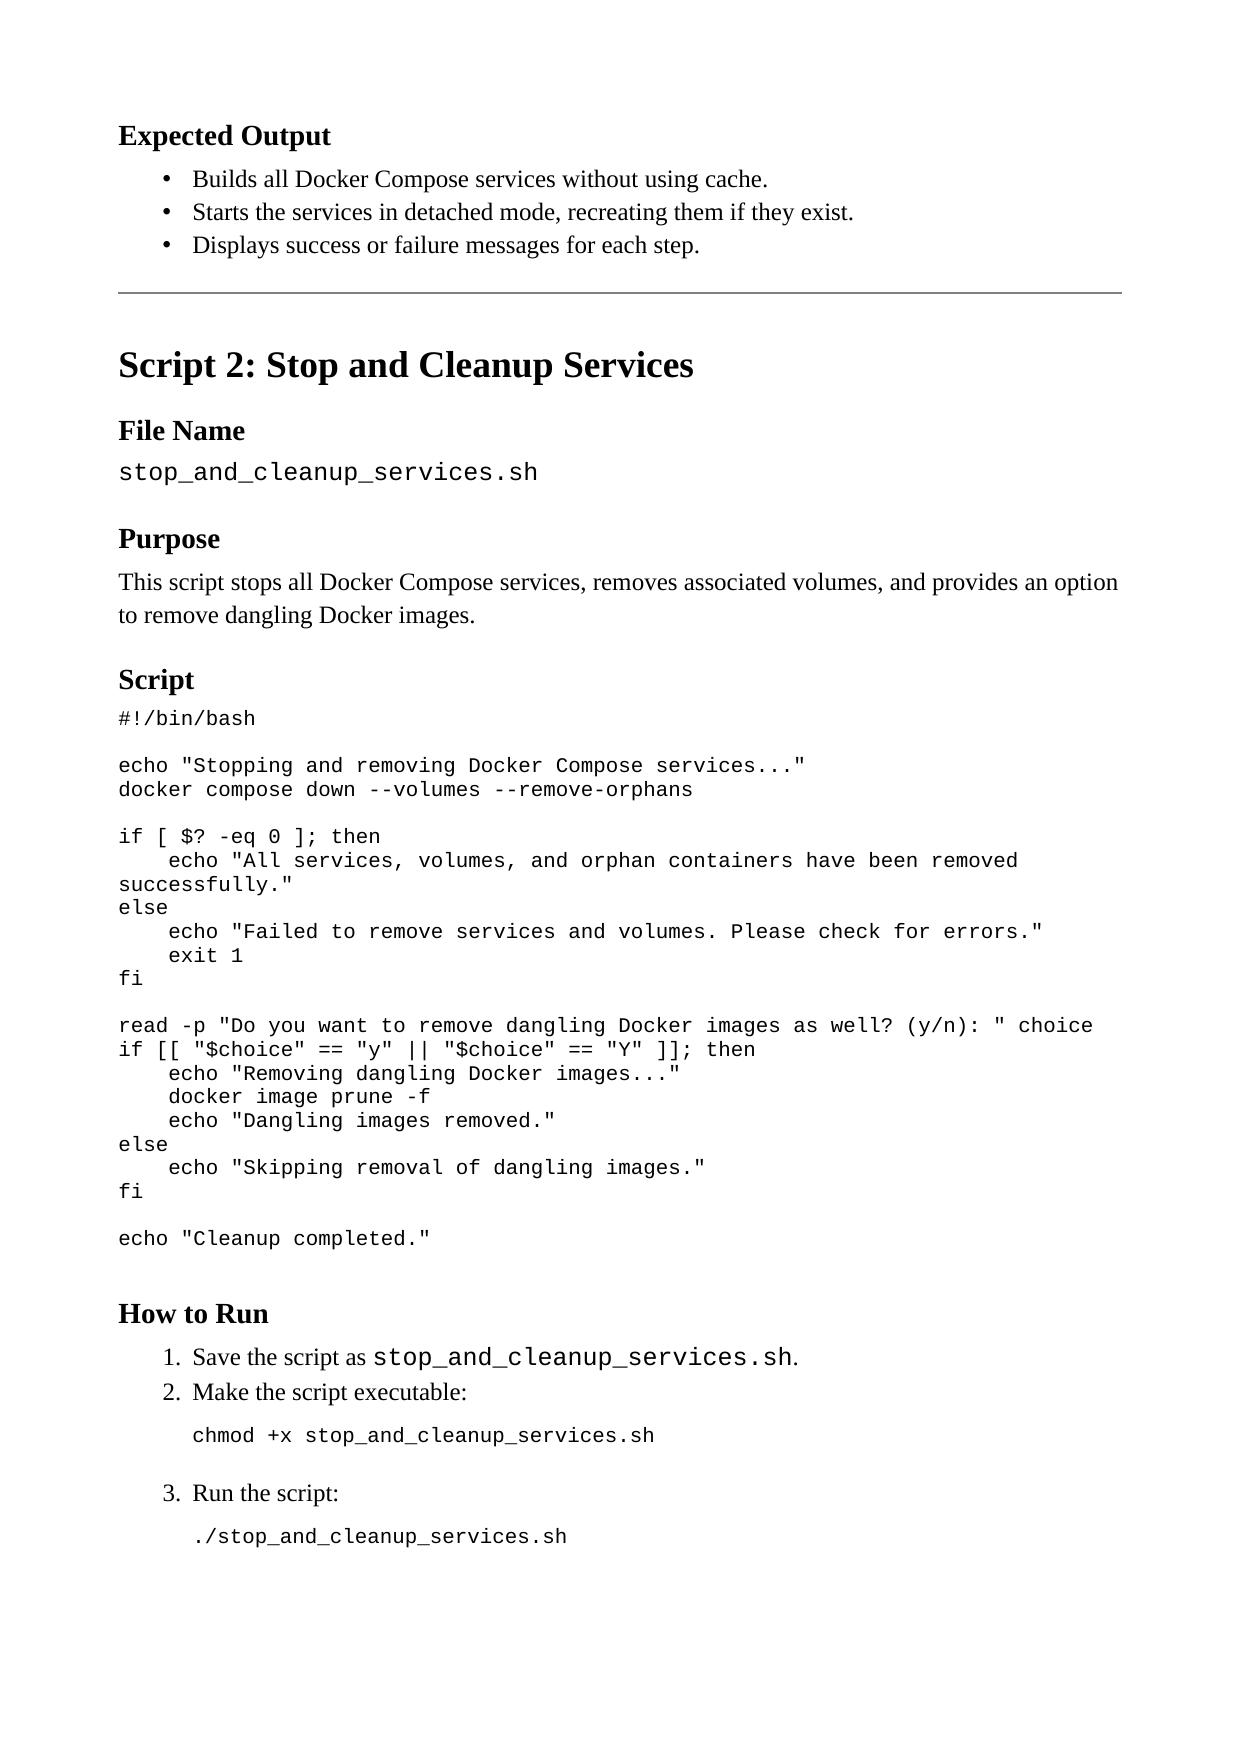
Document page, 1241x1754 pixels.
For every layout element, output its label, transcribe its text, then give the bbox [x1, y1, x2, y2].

text docker compose down --volumes --remove-orphans [118, 779, 1122, 803]
text echo "Skipping removal of dangling images." [118, 1157, 1122, 1181]
text #!/bin/bash [118, 708, 1122, 732]
text echo "All services, volumes, and orphan containers have been removed successfully." [118, 850, 1122, 897]
text else [118, 897, 1122, 921]
subtitle Expected Output [118, 118, 1122, 152]
text fi [118, 968, 1122, 992]
subtitle Script [118, 662, 1122, 696]
list Save the script as stop_and_cleanup_services.sh. [162, 1342, 1122, 1373]
list Make the script executable: [162, 1377, 1122, 1406]
text echo "Dangling images removed." [118, 1110, 1122, 1134]
list Displays success or failure messages for each step. [162, 230, 1122, 259]
text echo "Cleanup completed." [118, 1228, 1122, 1252]
list Starts the services in detached mode, recreating them if they exist. [162, 197, 1122, 226]
text echo "Failed to remove services and volumes. Please check for errors." [118, 921, 1122, 944]
list ./stop_and_cleanup_services.sh [162, 1526, 1122, 1549]
list Run the script: [162, 1478, 1122, 1507]
subtitle Purpose [118, 521, 1122, 554]
text echo "Removing dangling Docker images..." [118, 1063, 1122, 1086]
text read -p "Do you want to remove dangling Docker images as well? (y/n): " choice [118, 1016, 1122, 1039]
subtitle How to Run [118, 1296, 1122, 1329]
text exit 1 [118, 944, 1122, 968]
text else [118, 1134, 1122, 1157]
subtitle File Name [118, 413, 1122, 447]
subtitle Script 2: Stop and Cleanup Services [118, 343, 1122, 386]
text stop_and_cleanup_services.sh [118, 459, 1122, 487]
list chmod +x stop_and_cleanup_services.sh [162, 1425, 1122, 1449]
text echo "Stopping and removing Docker Compose services..." [118, 755, 1122, 779]
text docker image prune -f [118, 1086, 1122, 1110]
text if [ $? -eq 0 ]; then [118, 826, 1122, 850]
text This script stops all Docker Compose services, removes associated volumes, and provides an option to remove dangling Docker images. [118, 567, 1122, 629]
text if [[ "$choice" == "y" || "$choice" == "Y" ]]; then [118, 1039, 1122, 1063]
text fi [118, 1181, 1122, 1205]
list Builds all Docker Compose services without using cache. [162, 164, 1122, 193]
